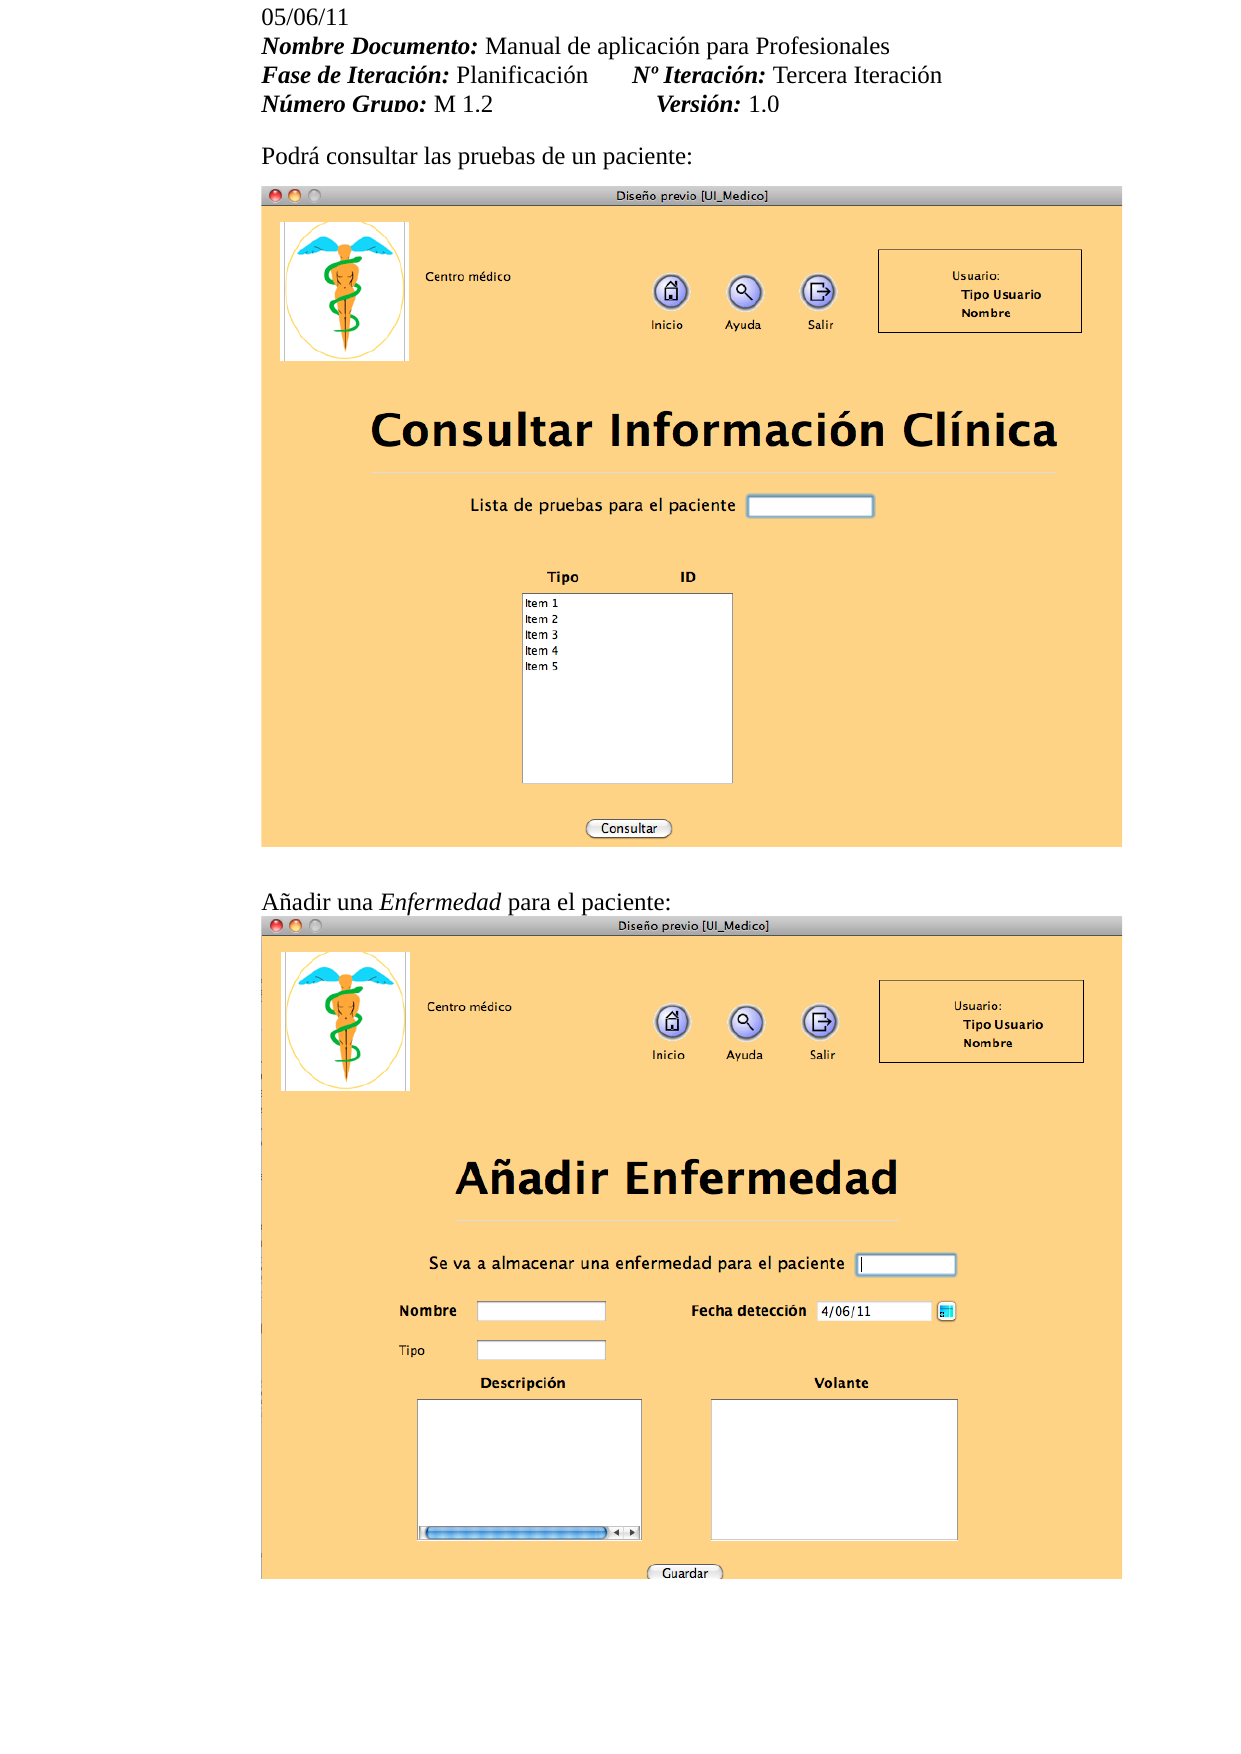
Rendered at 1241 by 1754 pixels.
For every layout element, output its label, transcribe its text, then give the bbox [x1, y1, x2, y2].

picture [261, 916, 1123, 1579]
text Añadir una Enfermedad para el paciente: [261, 887, 1122, 916]
text Podrá consultar las pruebas de un paciente: [261, 141, 1122, 170]
picture [261, 186, 1123, 847]
